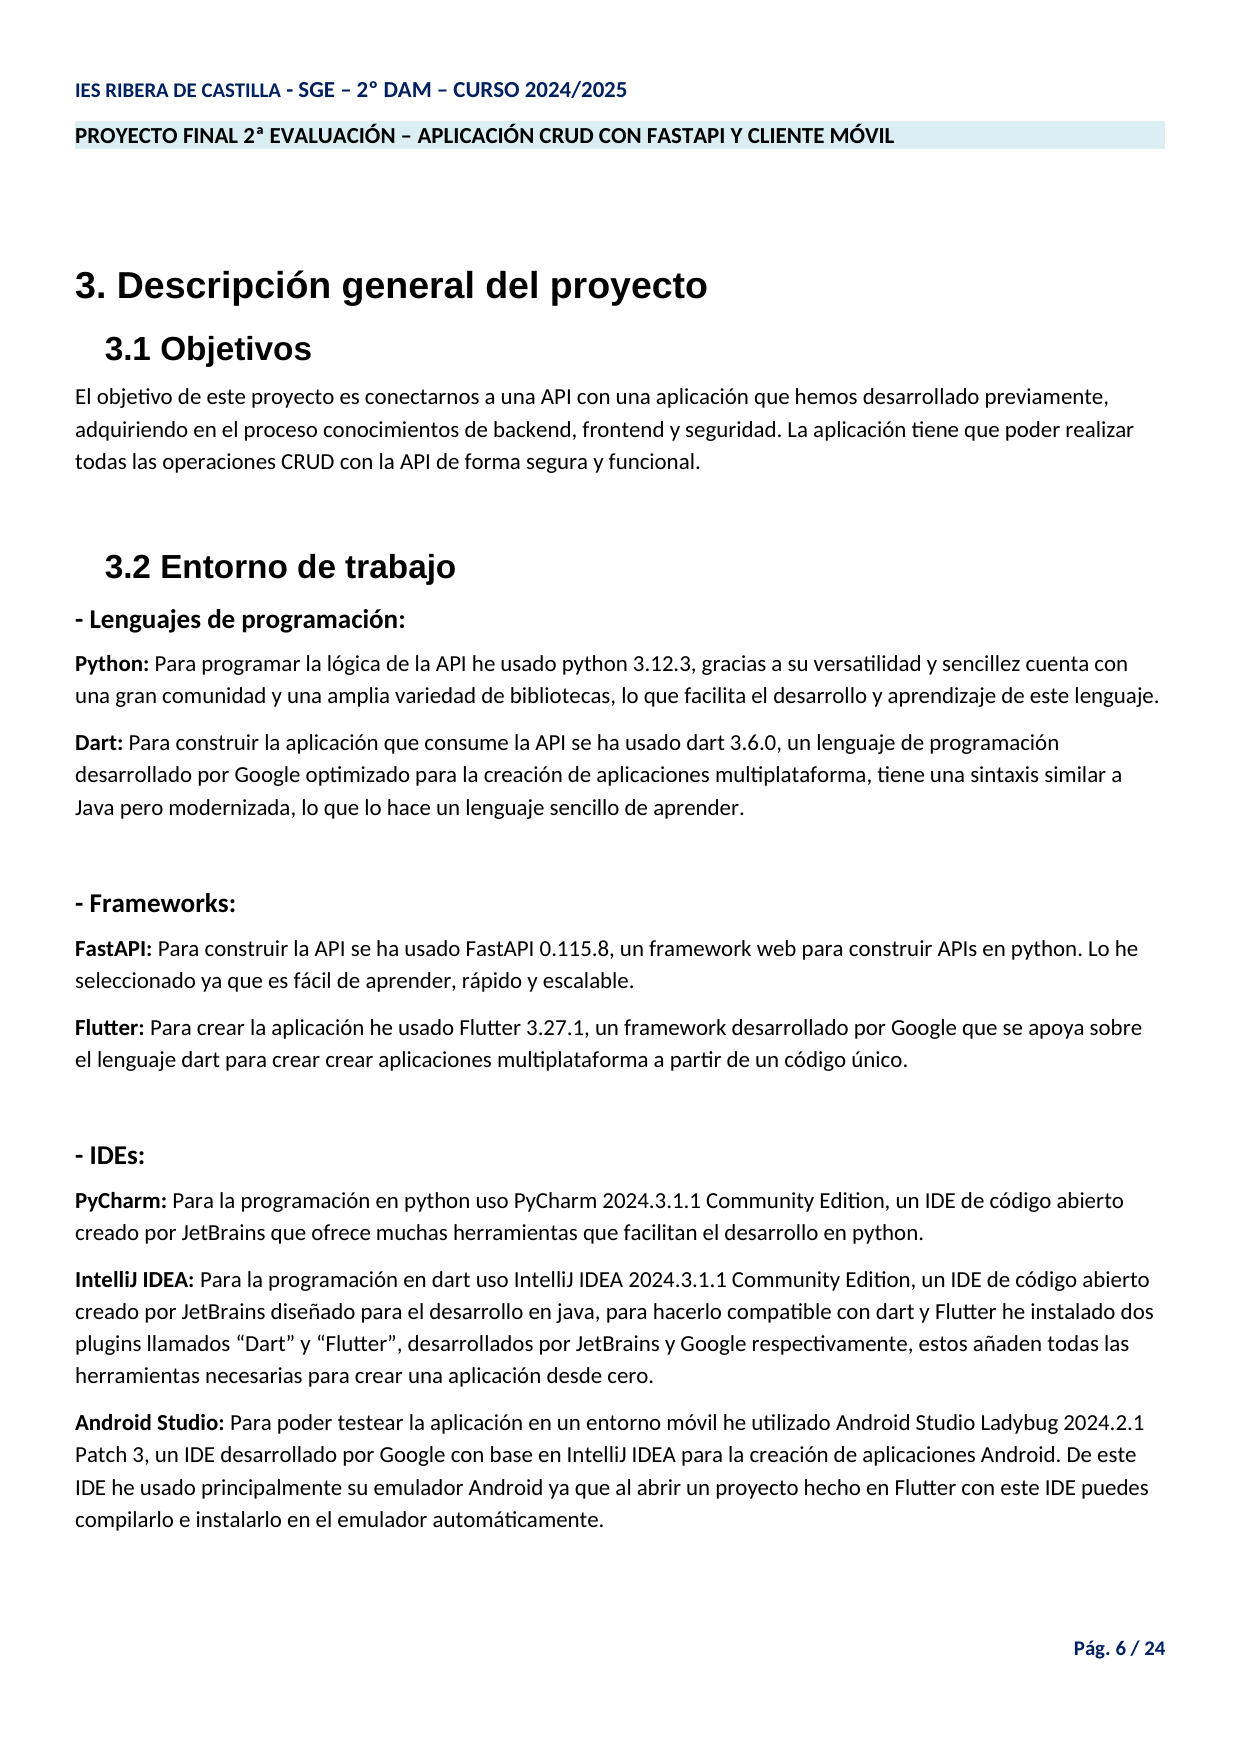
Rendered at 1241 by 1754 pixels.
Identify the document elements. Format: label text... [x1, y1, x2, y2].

subtitle - Frameworks: [75, 886, 1165, 919]
text Python: Para programar la lógica de la API he usado python 3.12.3, gracias a su versatilidad y sencillez cuenta con una gran comunidad y una amplia variedad de bibliotecas, lo que facilita el desarrollo y aprendizaje de este lenguaje. [75, 649, 1165, 710]
subtitle 3.2 Entorno de trabajo [104, 547, 1165, 585]
subtitle 3.1 Objetivos [104, 329, 1165, 368]
subtitle - IDEs: [75, 1138, 1165, 1172]
subtitle 3. Descripción general del proyecto [75, 263, 1165, 306]
text Flutter: Para crear la aplicación he usado Flutter 3.27.1, un framework desarrollado por Google que se apoya sobre el lenguaje dart para crear crear aplicaciones multiplataforma a partir de un código único. [75, 1013, 1165, 1073]
text El objetivo de este proyecto es conectarnos a una API con una aplicación que hemos desarrollado previamente, adquiriendo en el proceso conocimientos de backend, frontend y seguridad. La aplicación tiene que poder realizar todas las operaciones CRUD con la API de forma segura y funcional. [75, 382, 1165, 475]
text IntelliJ IDEA: Para la programación en dart uso IntelliJ IDEA 2024.3.1.1 Community Edition, un IDE de código abierto creado por JetBrains diseñado para el desarrollo en java, para hacerlo compatible con dart y Flutter he instalado dos plugins llamados “Dart” y “Flutter”, desarrollados por JetBrains y Google respectivamente, estos añaden todas las herramientas necesarias para crear una aplicación desde cero. [75, 1265, 1165, 1389]
text FastAPI: Para construir la API se ha usado FastAPI 0.115.8, un framework web para construir APIs en python. Lo he seleccionado ya que es fácil de aprender, rápido y escalable. [75, 934, 1165, 994]
subtitle - Lenguajes de programación: [75, 602, 1165, 635]
text Android Studio: Para poder testear la aplicación en un entorno móvil he utilizado Android Studio Ladybug 2024.2.1 Patch 3, un IDE desarrollado por Google con base en IntelliJ IDEA para la creación de aplicaciones Android. De este IDE he usado principalmente su emulador Android ya que al abrir un proyecto hecho en Flutter con este IDE puedes compilarlo e instalarlo en el emulador automáticamente. [75, 1408, 1165, 1533]
text Dart: Para construir la aplicación que consume la API se ha usado dart 3.6.0, un lenguaje de programación desarrollado por Google optimizado para la creación de aplicaciones multiplataforma, tiene una sintaxis similar a Java pero modernizada, lo que lo hace un lenguaje sencillo de aprender. [75, 728, 1165, 821]
text PyCharm: Para la programación en python uso PyCharm 2024.3.1.1 Community Edition, un IDE de código abierto creado por JetBrains que ofrece muchas herramientas que facilitan el desarrollo en python. [75, 1186, 1165, 1246]
